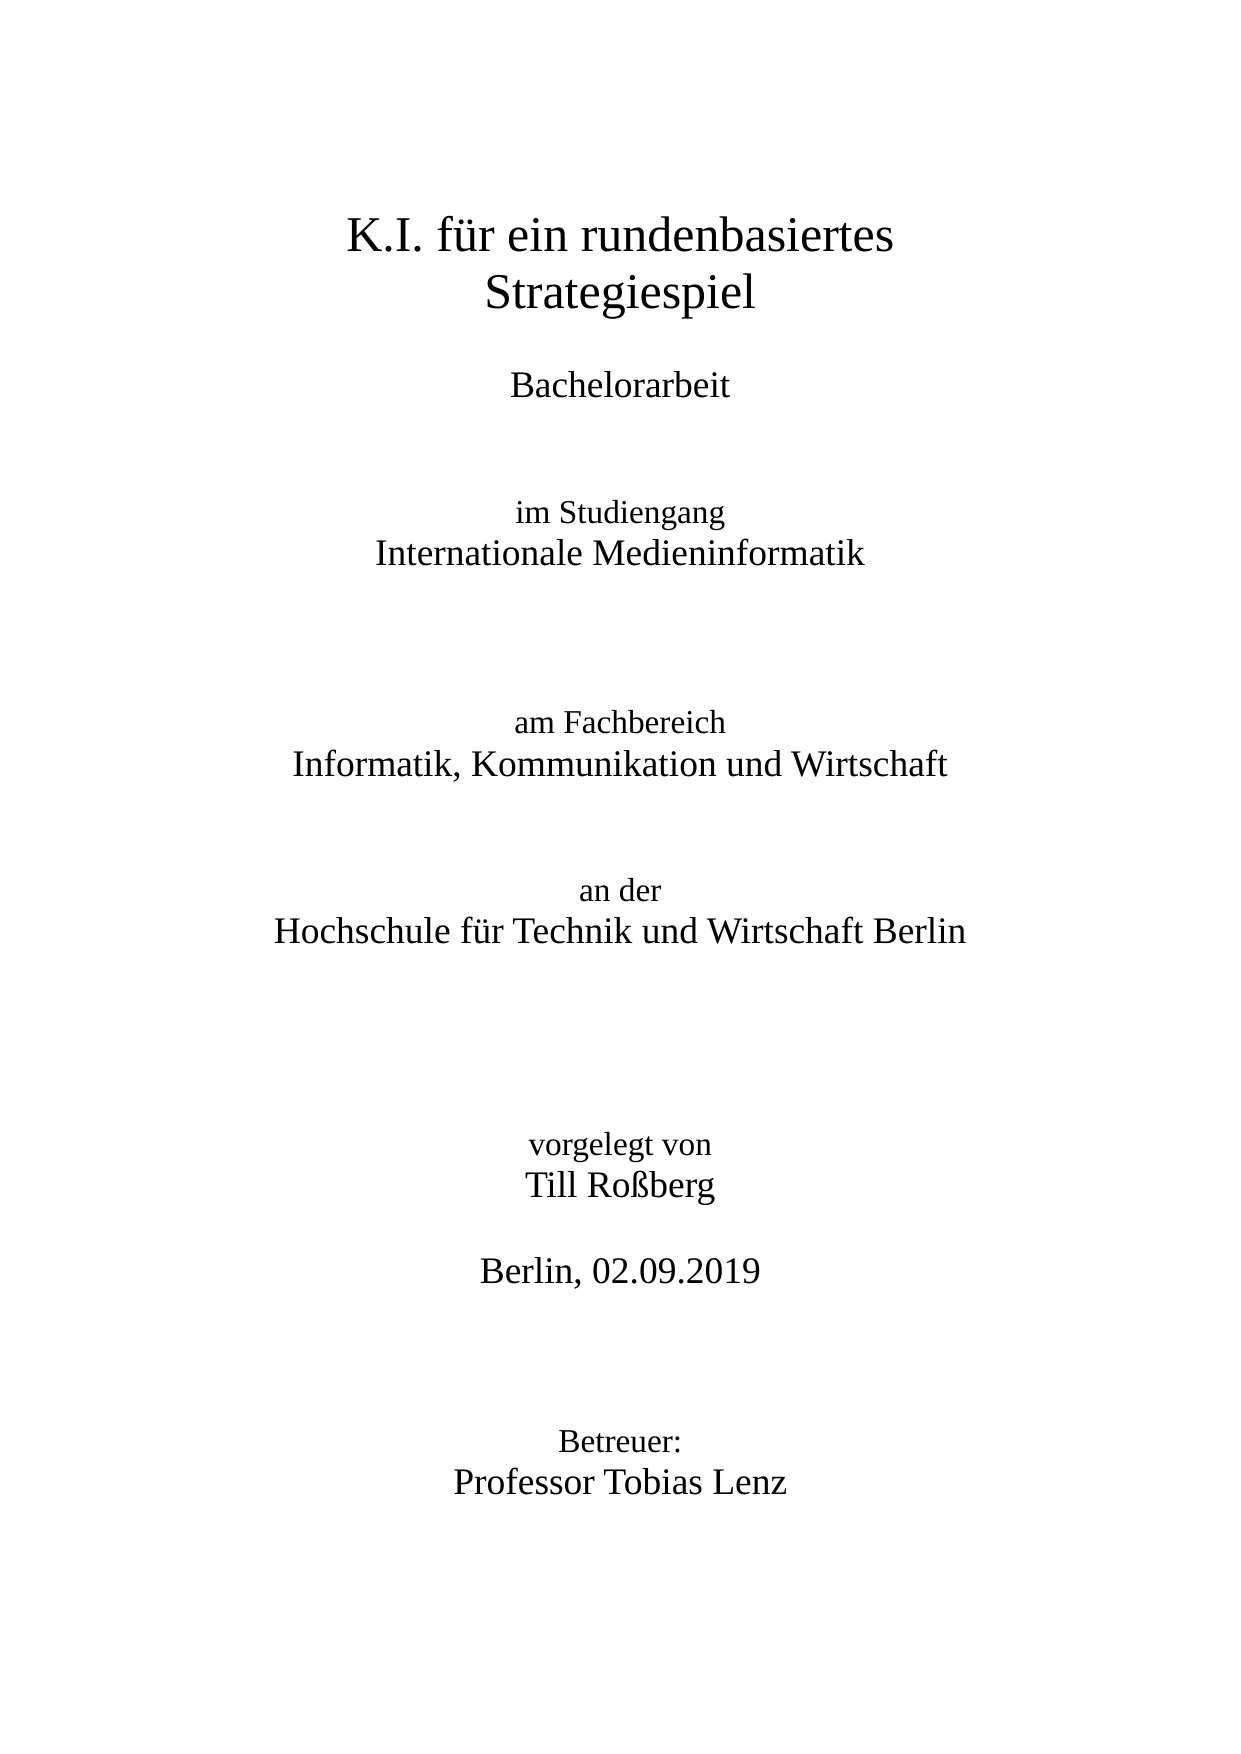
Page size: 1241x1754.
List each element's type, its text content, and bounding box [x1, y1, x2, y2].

text Informatik, Kommunikation und Wirtschaft [118, 741, 1122, 784]
text an der [118, 870, 1122, 909]
text Internationale Medieninformatik [118, 530, 1122, 573]
text im Studiengang [118, 492, 1122, 530]
text am Fachbereich [118, 703, 1122, 741]
text Strategiespiel [118, 262, 1122, 319]
text Berlin, 02.09.2019 [118, 1249, 1122, 1292]
text Bachelorarbeit [118, 362, 1122, 406]
text Professor Tobias Lenz [118, 1460, 1122, 1503]
text K.I. für ein rundenbasiertes [118, 204, 1122, 262]
text Till Roßberg [118, 1163, 1122, 1206]
text Betreuer: [118, 1421, 1122, 1460]
text vorgelegt von [118, 1124, 1122, 1163]
text Hochschule für Technik und Wirtschaft Berlin [118, 909, 1122, 952]
